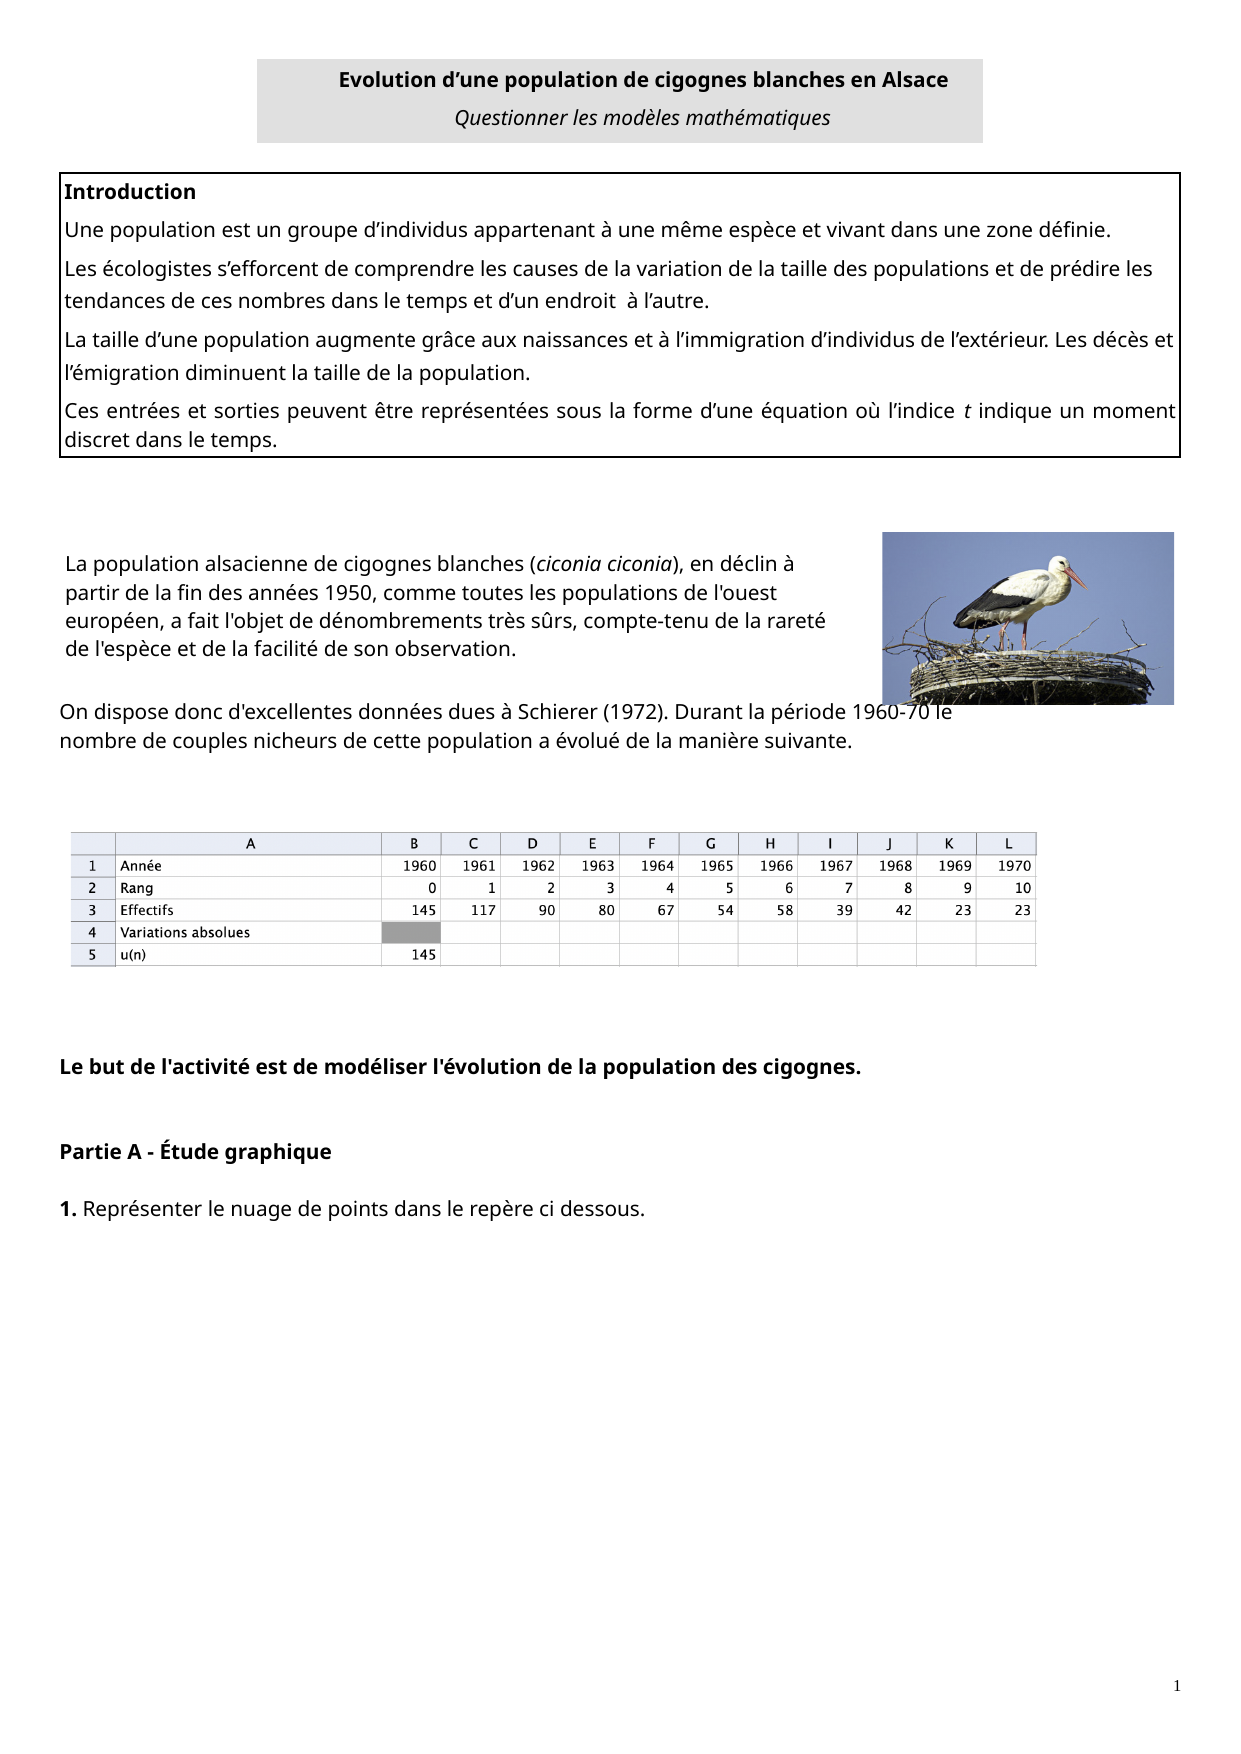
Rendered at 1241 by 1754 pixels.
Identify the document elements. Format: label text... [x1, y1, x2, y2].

text Introduction [61, 174, 1179, 205]
text Une population est un groupe d’individus appartenant à une même espèce et vivant dans une zone définie. [61, 210, 1179, 244]
text On dispose donc d'excellentes données dues à Schierer (1972). Durant la période 1960-70 le nombre de couples nicheurs de cette population a évolué de la manière suivante. [59, 697, 1181, 754]
list 1. Représenter le nuage de points dans le repère ci dessous. [59, 1194, 1181, 1222]
table_header [983, 59, 1181, 143]
table_header La population alsacienne de cigognes blanches (ciconia ciconia), en déclin à partir de la fin des années 1950, comme toutes les populations de l'ouest européen, a fait l'objet de dénombrements très sûrs, compte-tenu de la rareté de l'espèce et de la facilité de son observation. [60, 516, 891, 669]
picture [882, 532, 1175, 705]
table_header [59, 59, 257, 143]
text Les écologistes s’efforcent de comprendre les causes de la variation de la taille des populations et de prédire les tendances de ces nombres dans le temps et d’un endroit à l’autre. [61, 249, 1179, 315]
text Partie A - Étude graphique [59, 1137, 1181, 1166]
text Ces entrées et sorties peuvent être représentées sous la forme d’une équation où l’indice t indique un moment discret dans le temps. [61, 391, 1179, 456]
picture [70, 832, 1038, 967]
text La taille d’une population augmente grâce aux naissances et à l’immigration d’individus de l’extérieur. Les décès et l’émigration diminuent la taille de la population. [61, 320, 1179, 386]
table_header [892, 516, 1181, 669]
table_header Evolution d’une population de cigognes blanches en Alsace Questionner les modèles mathématiques [257, 59, 983, 143]
text Le but de l'activité est de modéliser l'évolution de la population des cigognes. [59, 1052, 1181, 1080]
